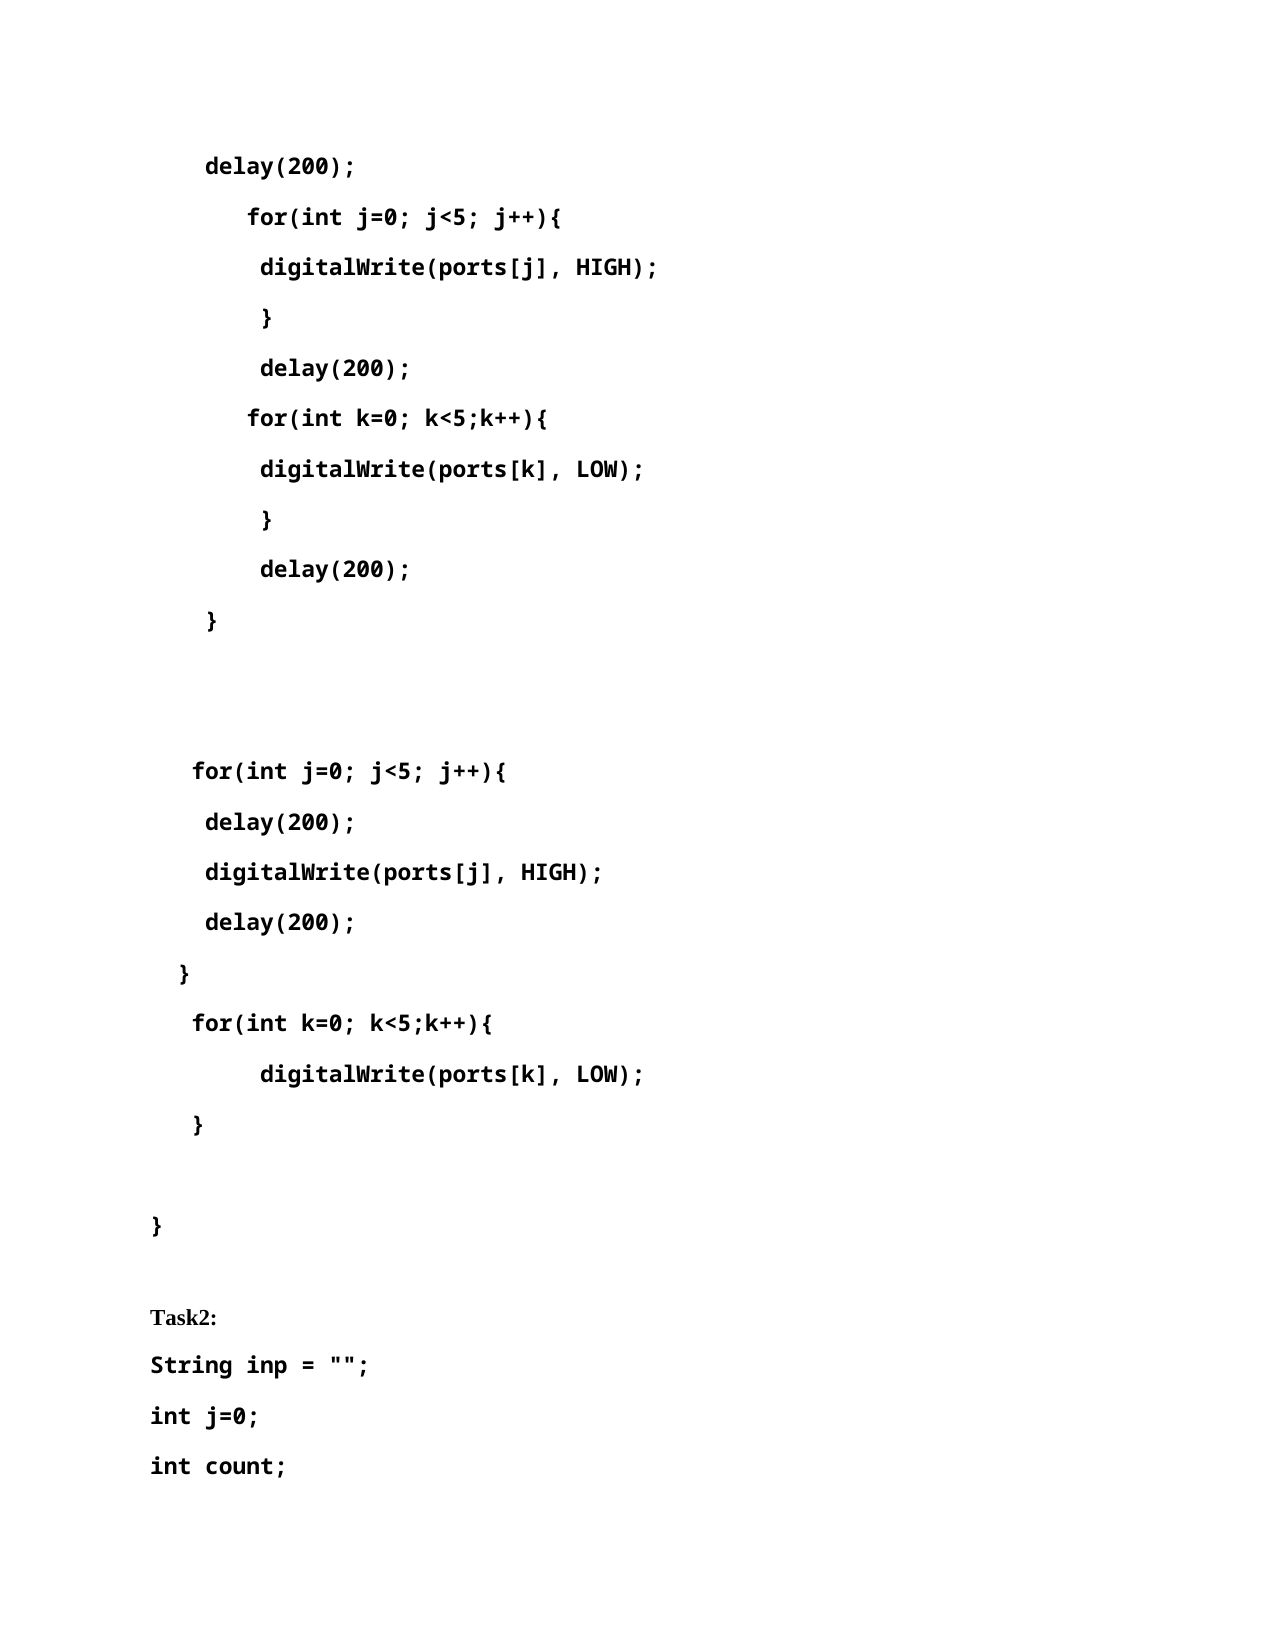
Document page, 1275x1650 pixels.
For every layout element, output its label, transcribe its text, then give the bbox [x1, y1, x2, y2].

text delay(200); [150, 352, 1125, 383]
text int count; [150, 1450, 1125, 1481]
text delay(200); [150, 805, 1125, 837]
text } [150, 301, 1125, 332]
text digitalWrite(ports[j], HIGH); [150, 856, 1125, 887]
text int j=0; [150, 1400, 1125, 1431]
text } [150, 503, 1125, 534]
text delay(200); [150, 553, 1125, 584]
text for(int k=0; k<5;k++){ [150, 402, 1125, 433]
text for(int j=0; j<5; j++){ [150, 755, 1125, 786]
text Task2: [150, 1304, 1125, 1331]
text digitalWrite(ports[k], LOW); [150, 1057, 1125, 1089]
text } [150, 604, 1125, 635]
text delay(200); [150, 906, 1125, 937]
text for(int k=0; k<5;k++){ [150, 1007, 1125, 1038]
text delay(200); [150, 150, 1125, 181]
text } [150, 1209, 1125, 1240]
text } [150, 1108, 1125, 1139]
text for(int j=0; j<5; j++){ [150, 200, 1125, 232]
text } [150, 957, 1125, 988]
text digitalWrite(ports[j], HIGH); [150, 251, 1125, 282]
text digitalWrite(ports[k], LOW); [150, 452, 1125, 484]
text String inp = ""; [150, 1349, 1125, 1381]
